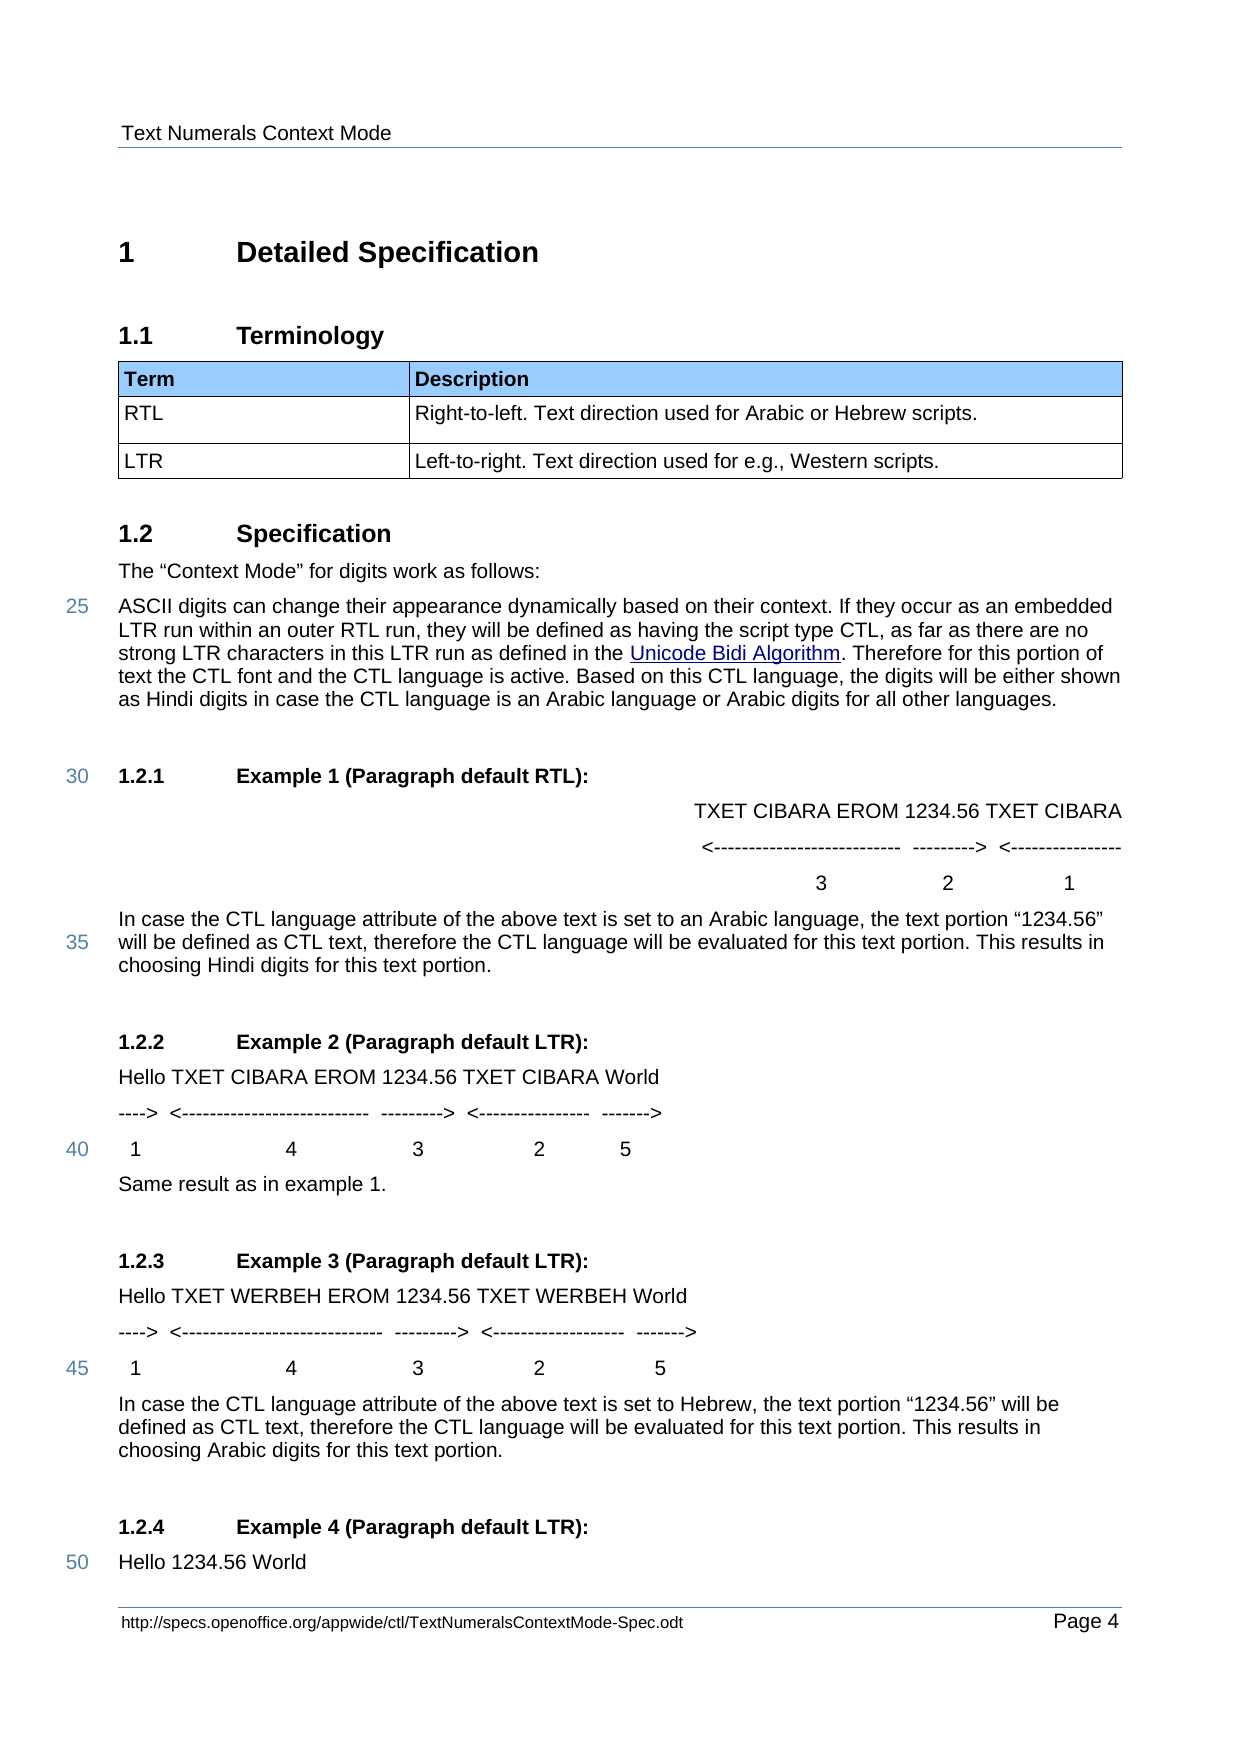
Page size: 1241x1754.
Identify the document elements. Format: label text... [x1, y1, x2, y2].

text 1 4 3 2 5 [118, 1356, 1122, 1380]
text In case the CTL language attribute of the above text is set to Hebrew, the text portion “1234.56” will be defined as CTL text, therefore the CTL language will be evaluated for this text portion. This results in choosing Arabic digits for this text portion. [118, 1392, 1122, 1462]
text Same result as in example 1. [118, 1173, 1122, 1196]
subtitle Example 1 (Paragraph default RTL): [118, 765, 1122, 788]
text In case the CTL language attribute of the above text is set to an Arabic language, the text portion “1234.56” will be defined as CTL text, therefore the CTL language will be evaluated for this text portion. This results in choosing Hindi digits for this text portion. [118, 907, 1122, 977]
table_cell Right-to-left. Text direction used for Arabic or Hebrew scripts. [410, 397, 1122, 443]
text 3 2 1 [118, 871, 1122, 895]
text The “Context Mode” for digits work as follows: [118, 559, 1122, 582]
text Hello 1234.56 World [118, 1551, 1122, 1574]
text Hello TXET CIBARA EROM 1234.56 TXET CIBARA World [118, 1066, 1122, 1089]
table_cell Left-to-right. Text direction used for e.g., Western scripts. [410, 444, 1122, 478]
text ----> <----------------------------- ---------> <------------------- -------> [118, 1321, 1122, 1344]
text <--------------------------- ---------> <---------------- [118, 836, 1122, 859]
text ----> <--------------------------- ---------> <---------------- -------> [118, 1101, 1122, 1125]
text ASCII digits can change their appearance dynamically based on their context. If they occur as an embedded LTR run within an outer RTL run, they will be defined as having the script type CTL, as far as there are no strong LTR characters in this LTR run as defined in the Unicode Bidi Algorithm. Therefore for this portion of text the CTL font and the CTL language is active. Based on this CTL language, the digits will be either shown as Hindi digits in case the CTL language is an Arabic language or Arabic digits for all other languages. [118, 595, 1122, 711]
subtitle Example 3 (Paragraph default LTR): [118, 1250, 1122, 1273]
subtitle Example 2 (Paragraph default LTR): [118, 1031, 1122, 1054]
subtitle Terminology [118, 322, 1122, 349]
table_header Description [410, 362, 1122, 396]
text Hello TXET WERBEH EROM 1234.56 TXET WERBEH World [118, 1285, 1122, 1308]
subtitle Detailed Specification [118, 236, 1122, 268]
subtitle Specification [118, 519, 1122, 547]
text TXET CIBARA EROM 1234.56 TXET CIBARA [118, 800, 1122, 823]
text 1 4 3 2 5 [118, 1137, 1122, 1160]
table_header Term [119, 362, 409, 396]
subtitle Example 4 (Paragraph default LTR): [118, 1516, 1122, 1539]
table_cell LTR [119, 444, 409, 478]
table_cell RTL [119, 397, 409, 443]
